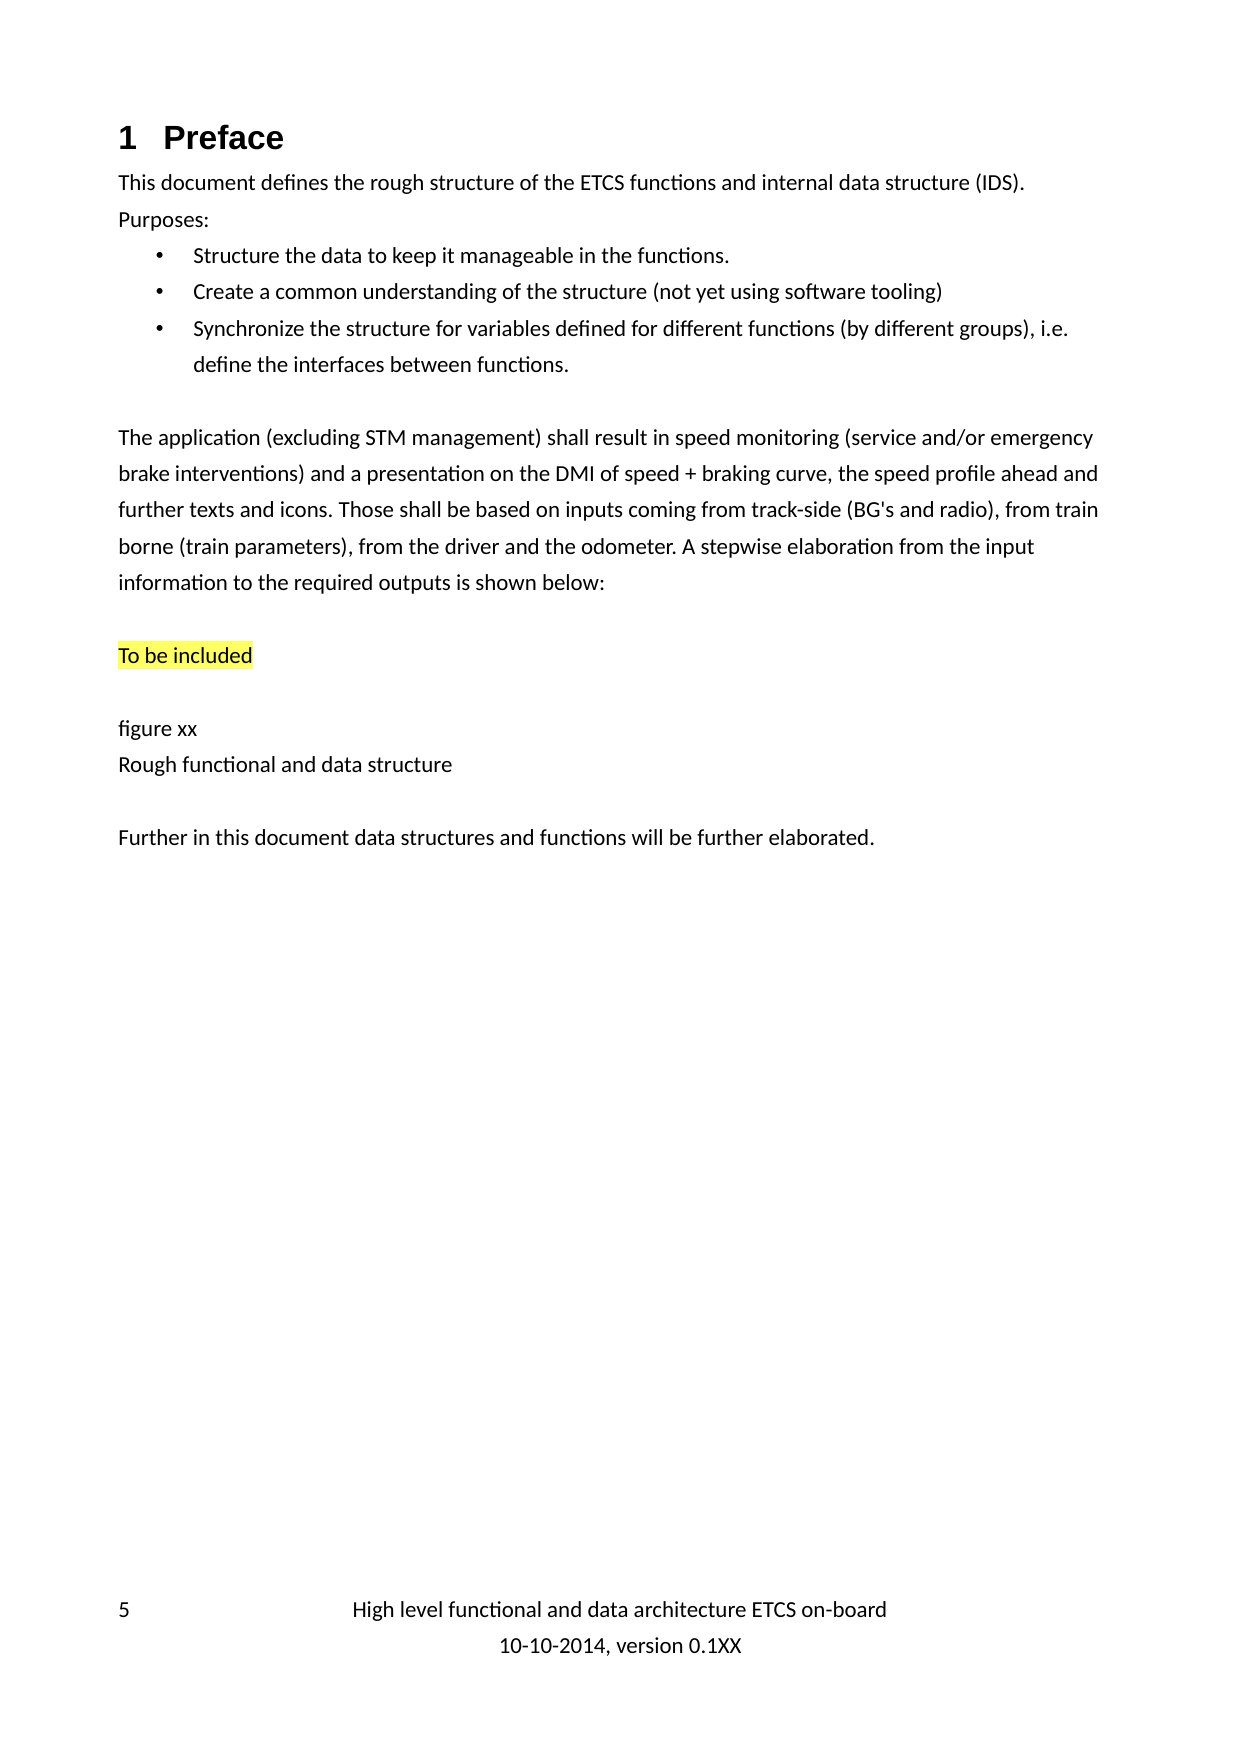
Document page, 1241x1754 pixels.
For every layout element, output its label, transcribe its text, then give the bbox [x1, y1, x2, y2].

text Rough functional and data structure [118, 750, 1122, 778]
text Further in this document data structures and functions will be further elaborated. [118, 823, 1122, 851]
text This document defines the rough structure of the ETCS functions and internal data structure (IDS). Purposes: [118, 168, 1122, 233]
text To be included [118, 641, 1122, 669]
list Create a common understanding of the structure (not yet using software tooling) [156, 277, 1122, 305]
text figure xx [118, 714, 1122, 742]
list Synchronize the structure for variables defined for different functions (by different groups), i.e. define the interfaces between functions. [156, 314, 1122, 378]
subtitle Preface [118, 118, 1122, 157]
list Structure the data to keep it manageable in the functions. [156, 241, 1122, 269]
text The application (excluding STM management) shall result in speed monitoring (service and/or emergency brake interventions) and a presentation on the DMI of speed + braking curve, the speed profile ahead and further texts and icons. Those shall be based on inputs coming from track-side (BG's and radio), from train borne (train parameters), from the driver and the odometer. A stepwise elaboration from the input information to the required outputs is shown below: [118, 423, 1122, 596]
